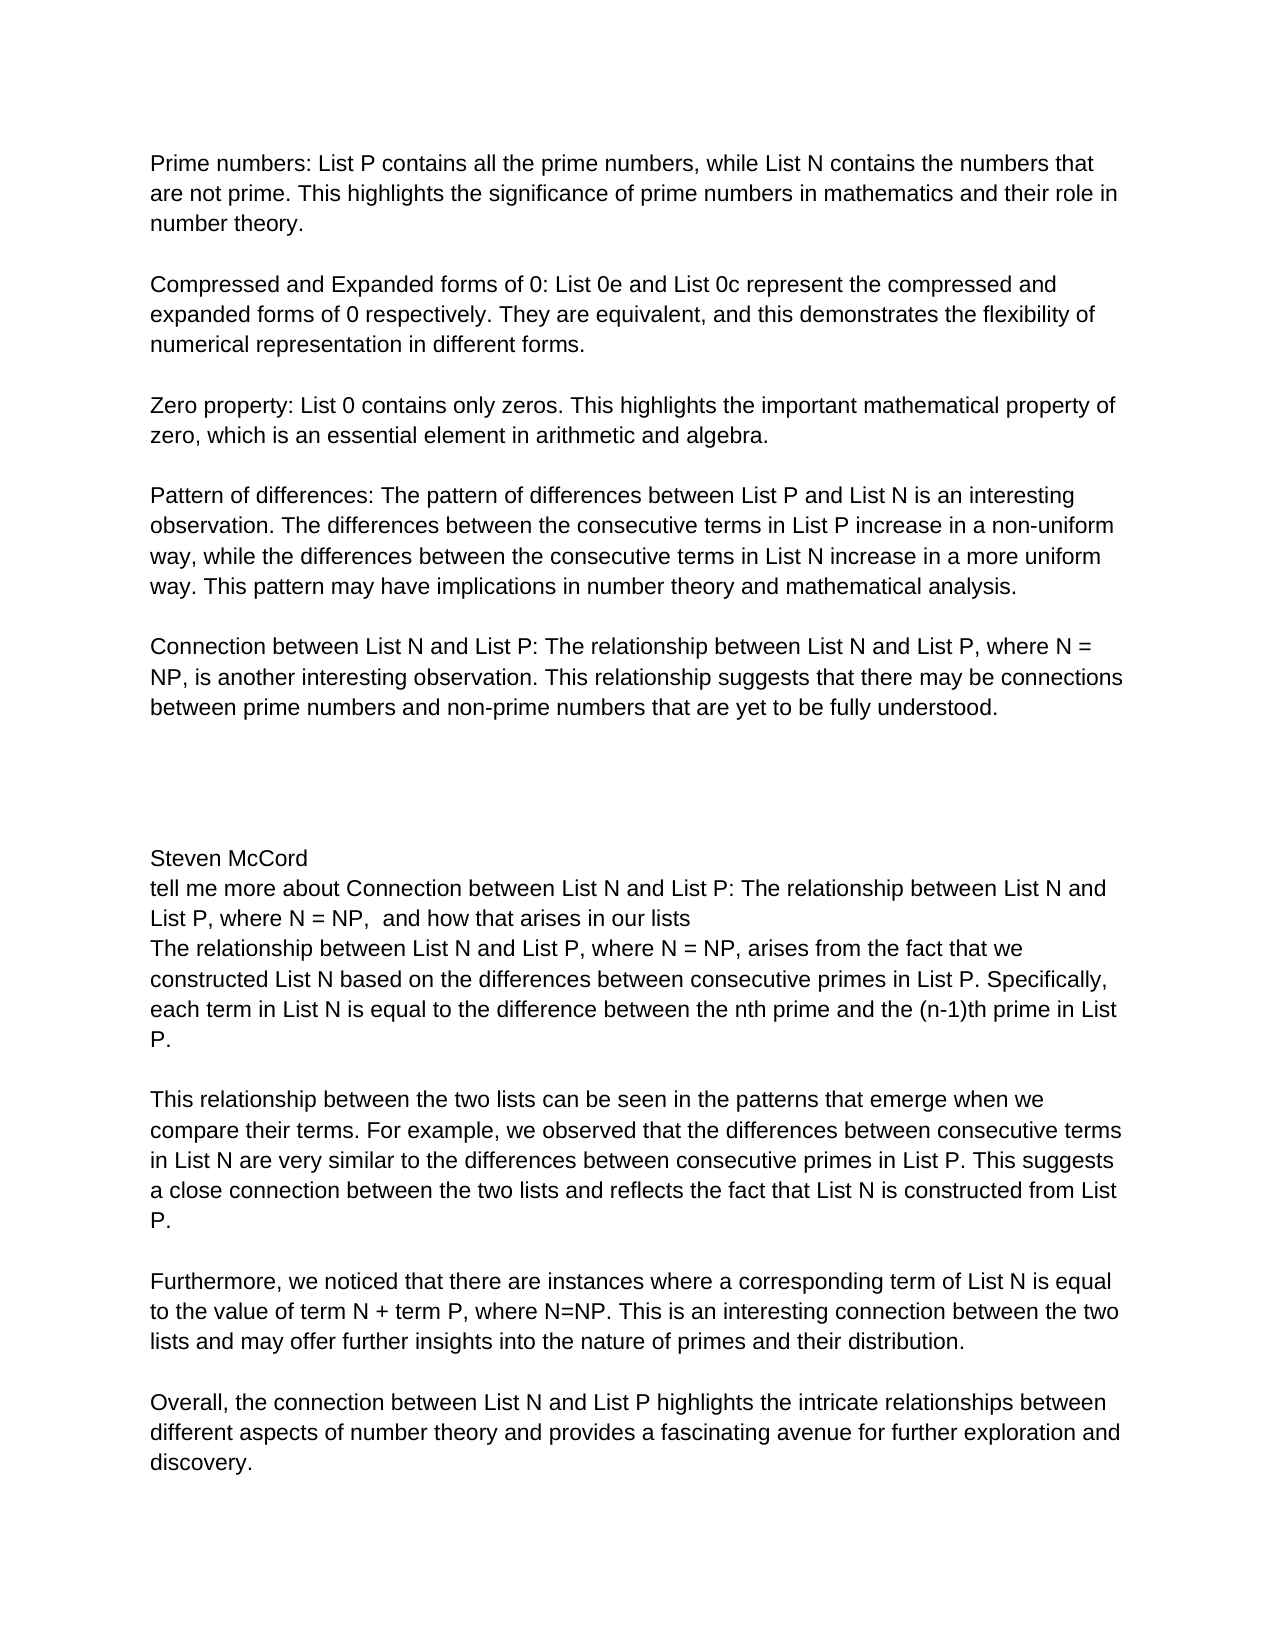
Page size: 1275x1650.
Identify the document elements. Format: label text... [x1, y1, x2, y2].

text Prime numbers: List P contains all the prime numbers, while List N contains the numbers that are not prime. This highlights the significance of prime numbers in mathematics and their role in number theory. [150, 150, 1125, 237]
text Steven McCord [150, 845, 1125, 871]
text Pattern of differences: The pattern of differences between List P and List N is an interesting observation. The differences between the consecutive terms in List P increase in a non-uniform way, while the differences between the consecutive terms in List N increase in a more uniform way. This pattern may have implications in number theory and mathematical analysis. [150, 482, 1125, 599]
text Compressed and Expanded forms of 0: List 0e and List 0c represent the compressed and expanded forms of 0 respectively. They are equivalent, and this demonstrates the flexibility of numerical representation in different forms. [150, 271, 1125, 358]
text The relationship between List N and List P, where N = NP, arises from the fact that we constructed List N based on the differences between consecutive primes in List P. Specifically, each term in List N is equal to the difference between the nth prime and the (n-1)th prime in List P. [150, 935, 1125, 1052]
text Overall, the connection between List N and List P highlights the intricate relationships between different aspects of number theory and provides a fascinating avenue for further exploration and discovery. [150, 1388, 1125, 1475]
text Connection between List N and List P: The relationship between List N and List P, where N = NP, is another interesting observation. This relationship suggests that there may be connections between prime numbers and non-prime numbers that are yet to be fully understood. [150, 633, 1125, 720]
text Zero property: List 0 contains only zeros. This highlights the important mathematical property of zero, which is an essential element in arithmetic and algebra. [150, 392, 1125, 448]
text Furthermore, we noticed that there are instances where a corresponding term of List N is equal to the value of term N + term P, where N=NP. This is an interesting connection between the two lists and may offer further insights into the nature of primes and their distribution. [150, 1268, 1125, 1354]
text tell me more about Connection between List N and List P: The relationship between List N and List P, where N = NP, and how that arises in our lists [150, 875, 1125, 932]
text This relationship between the two lists can be seen in the patterns that emerge when we compare their terms. For example, we observed that the differences between consecutive terms in List N are very similar to the differences between consecutive primes in List P. This suggests a close connection between the two lists and reflects the fact that List N is constructed from List P. [150, 1086, 1125, 1234]
